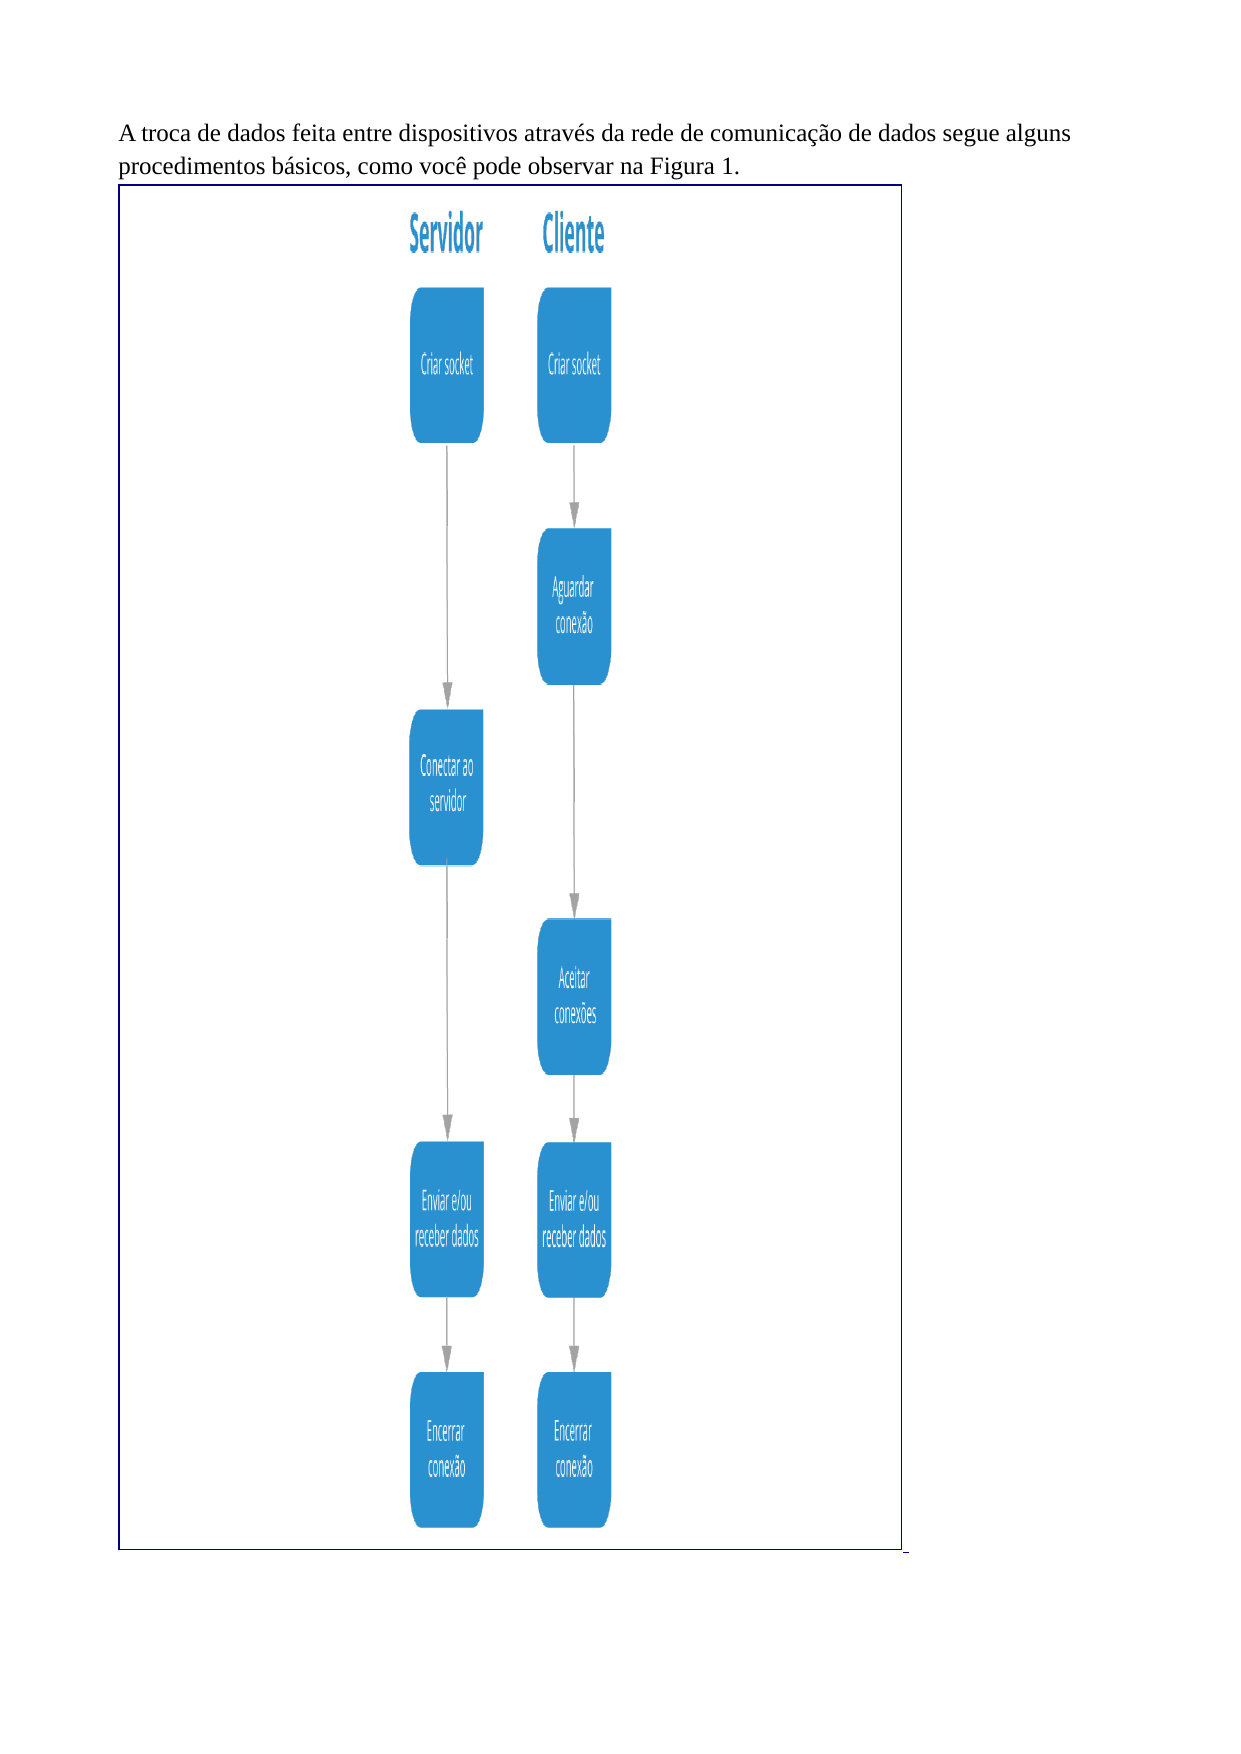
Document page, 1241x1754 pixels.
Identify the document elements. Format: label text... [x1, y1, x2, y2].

picture [120, 186, 901, 1549]
text A troca de dados feita entre dispositivos através da rede de comunicação de dados segue alguns procedimentos básicos, como você pode observar na Figura 1. [118, 118, 1122, 1556]
